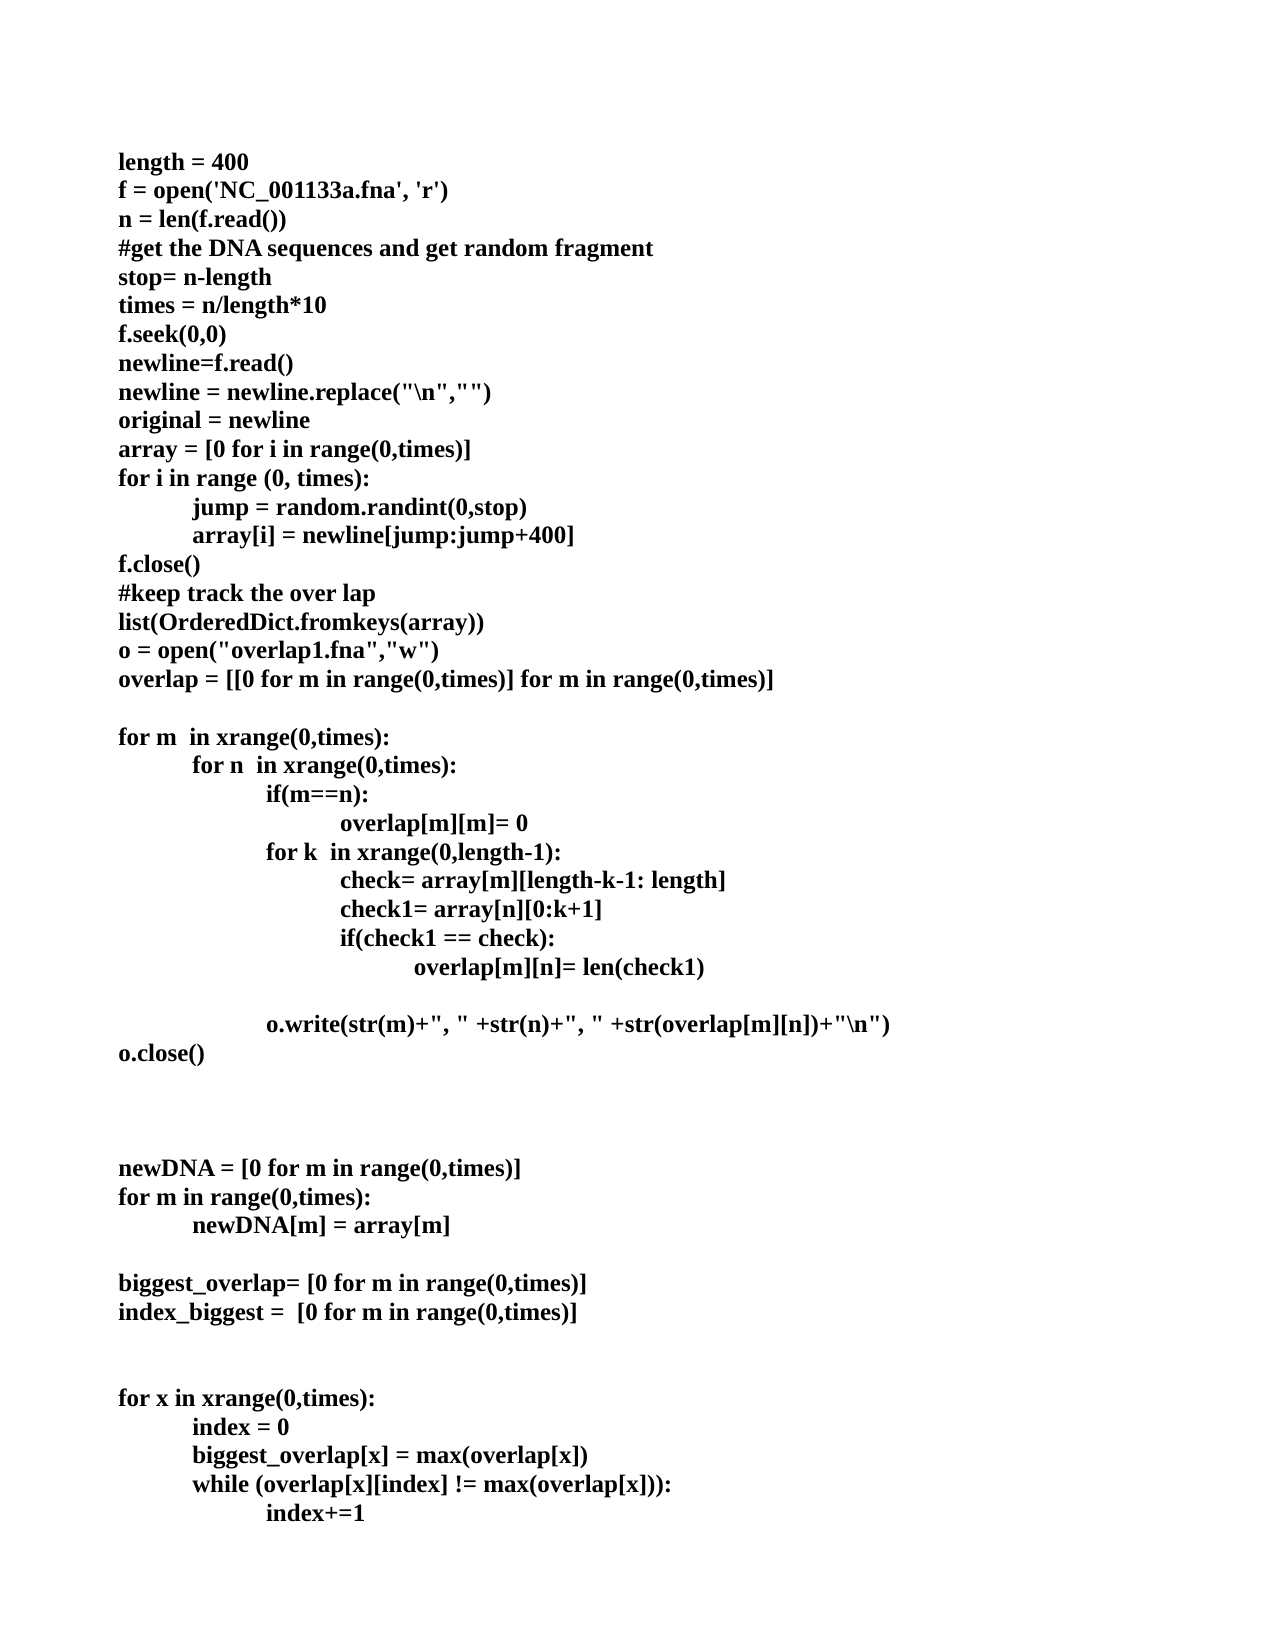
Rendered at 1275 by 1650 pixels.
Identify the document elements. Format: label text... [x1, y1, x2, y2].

text for x in xrange(0,times): [118, 1383, 1157, 1412]
text while (overlap[x][index] != max(overlap[x])): [118, 1469, 1157, 1498]
text newDNA = [0 for m in range(0,times)] [118, 1153, 1157, 1182]
text overlap[m][m]= 0 [118, 808, 1157, 837]
text newline=f.read() [118, 348, 1157, 377]
text length = 400 [118, 147, 1157, 176]
text newDNA[m] = array[m] [118, 1211, 1157, 1239]
text biggest_overlap[x] = max(overlap[x]) [118, 1441, 1157, 1469]
text if(check1 == check): [118, 923, 1157, 952]
text jump = random.randint(0,stop) [118, 492, 1157, 521]
text o = open("overlap1.fna","w") [118, 636, 1157, 664]
text f.close() [118, 549, 1157, 578]
text biggest_overlap= [0 for m in range(0,times)] [118, 1268, 1157, 1297]
text for k in xrange(0,length-1): [118, 837, 1157, 866]
text f.seek(0,0) [118, 319, 1157, 348]
text for i in range (0, times): [118, 463, 1157, 492]
text newline = newline.replace("\n","") [118, 377, 1157, 406]
text index+=1 [118, 1498, 1157, 1527]
text stop= n-length [118, 262, 1157, 291]
text times = n/length*10 [118, 291, 1157, 319]
text if(m==n): [118, 779, 1157, 808]
text for n in xrange(0,times): [118, 751, 1157, 779]
text #get the DNA sequences and get random fragment [118, 233, 1157, 262]
text o.write(str(m)+", " +str(n)+", " +str(overlap[m][n])+"\n") [118, 1009, 1157, 1038]
text index = 0 [118, 1412, 1157, 1441]
text array = [0 for i in range(0,times)] [118, 434, 1157, 463]
text for m in range(0,times): [118, 1182, 1157, 1211]
text overlap[m][n]= len(check1) [118, 952, 1157, 981]
text check1= array[n][0:k+1] [118, 894, 1157, 923]
text array[i] = newline[jump:jump+400] [118, 521, 1157, 549]
text f = open('NC_001133a.fna', 'r') [118, 176, 1157, 204]
text list(OrderedDict.fromkeys(array)) [118, 607, 1157, 636]
text overlap = [[0 for m in range(0,times)] for m in range(0,times)] [118, 664, 1157, 693]
text o.close() [118, 1038, 1157, 1067]
text check= array[m][length-k-1: length] [118, 866, 1157, 894]
text for m in xrange(0,times): [118, 722, 1157, 751]
text n = len(f.read()) [118, 204, 1157, 233]
text original = newline [118, 406, 1157, 434]
text index_biggest = [0 for m in range(0,times)] [118, 1297, 1157, 1326]
text #keep track the over lap [118, 578, 1157, 607]
